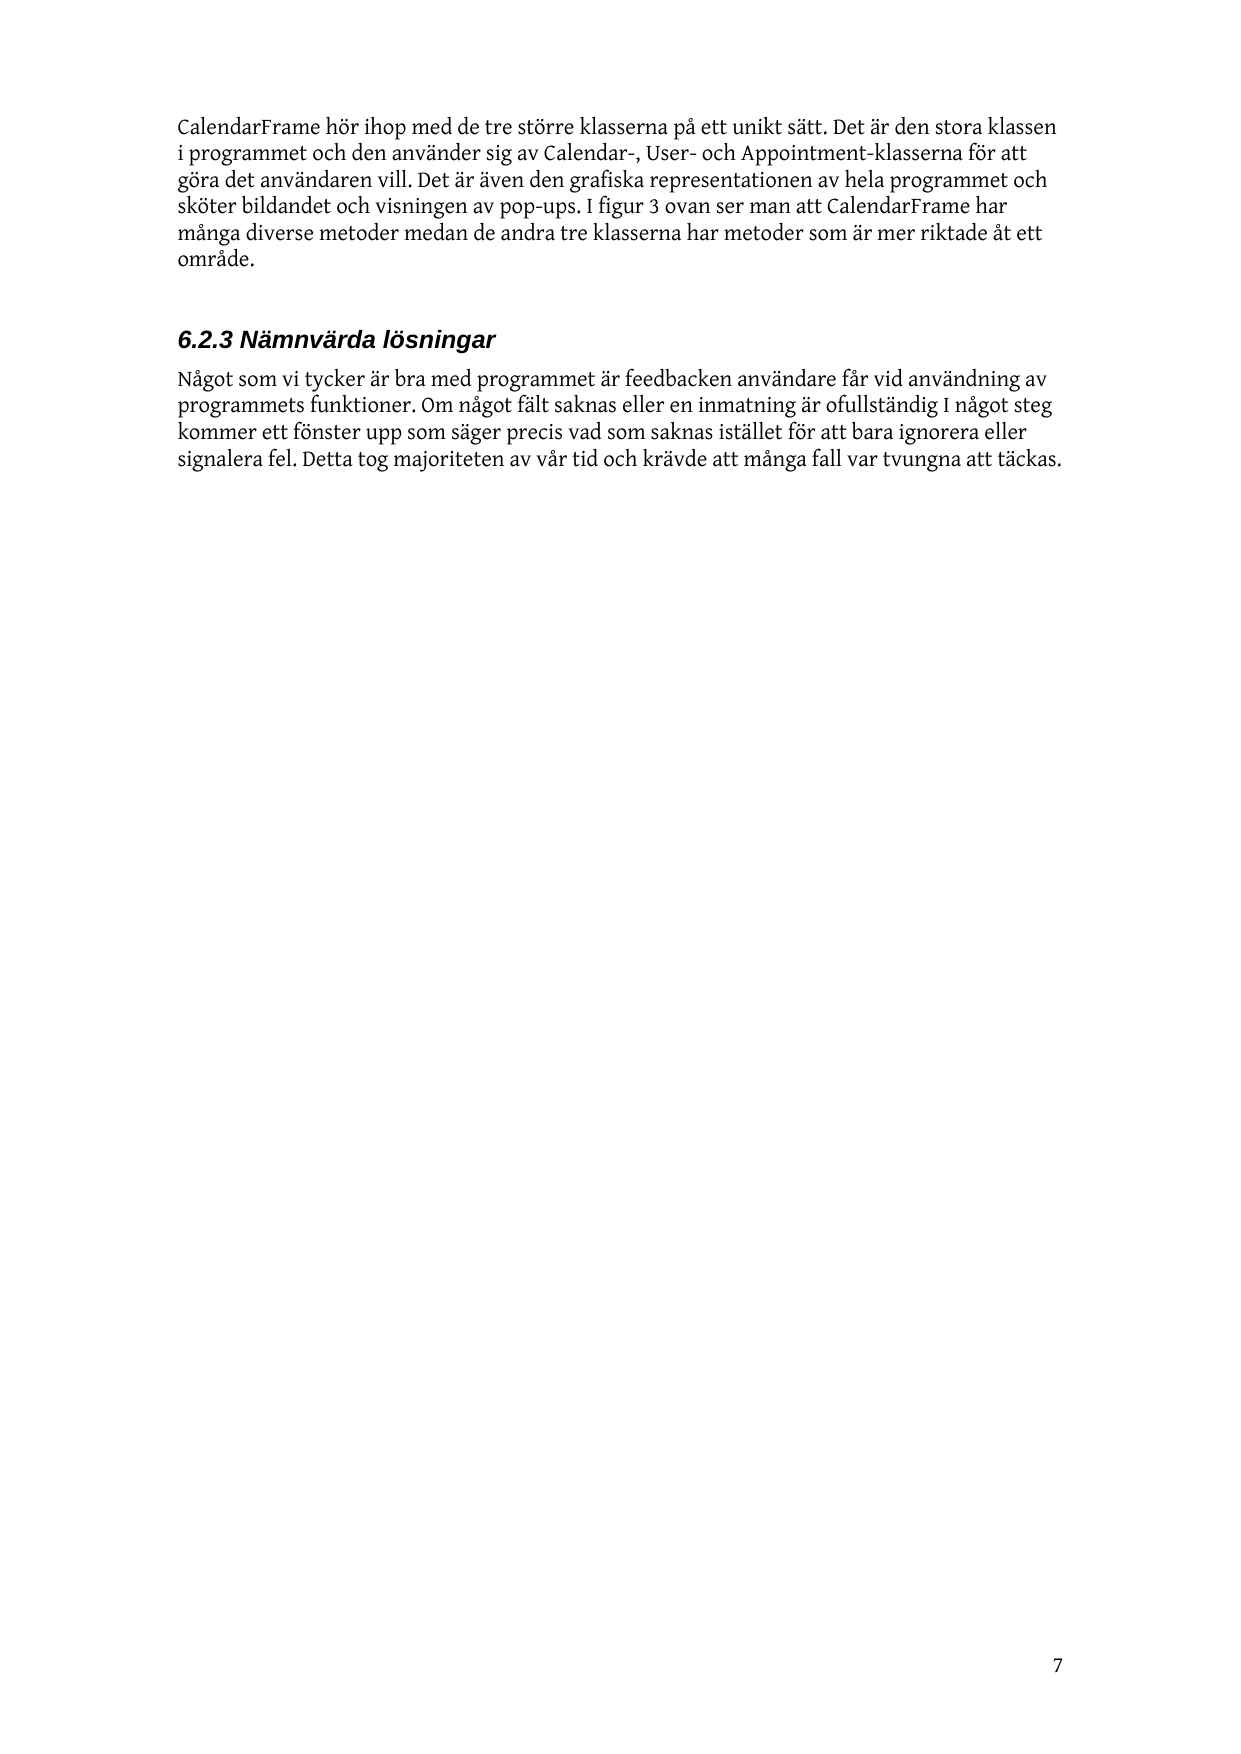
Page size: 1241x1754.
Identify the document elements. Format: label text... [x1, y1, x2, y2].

text 6.2.3 Nämnvärda lösningar [177, 325, 1063, 354]
text Något som vi tycker är bra med programmet är feedbacken användare får vid användning av programmets funktioner. Om något fält saknas eller en inmatning är ofullständig I något steg kommer ett fönster upp som säger precis vad som saknas istället för att bara ignorera eller signalera fel. Detta tog majoriteten av vår tid och krävde att många fall var tvungna att täckas. [177, 366, 1063, 472]
text CalendarFrame hör ihop med de tre större klasserna på ett unikt sätt. Det är den stora klassen i programmet och den använder sig av Calendar-, User- och Appointment-klasserna för att göra det användaren vill. Det är även den grafiska representationen av hela programmet och sköter bildandet och visningen av pop-ups. I figur 3 ovan ser man att CalendarFrame har många diverse metoder medan de andra tre klasserna har metoder som är mer riktade åt ett område. [177, 114, 1063, 273]
